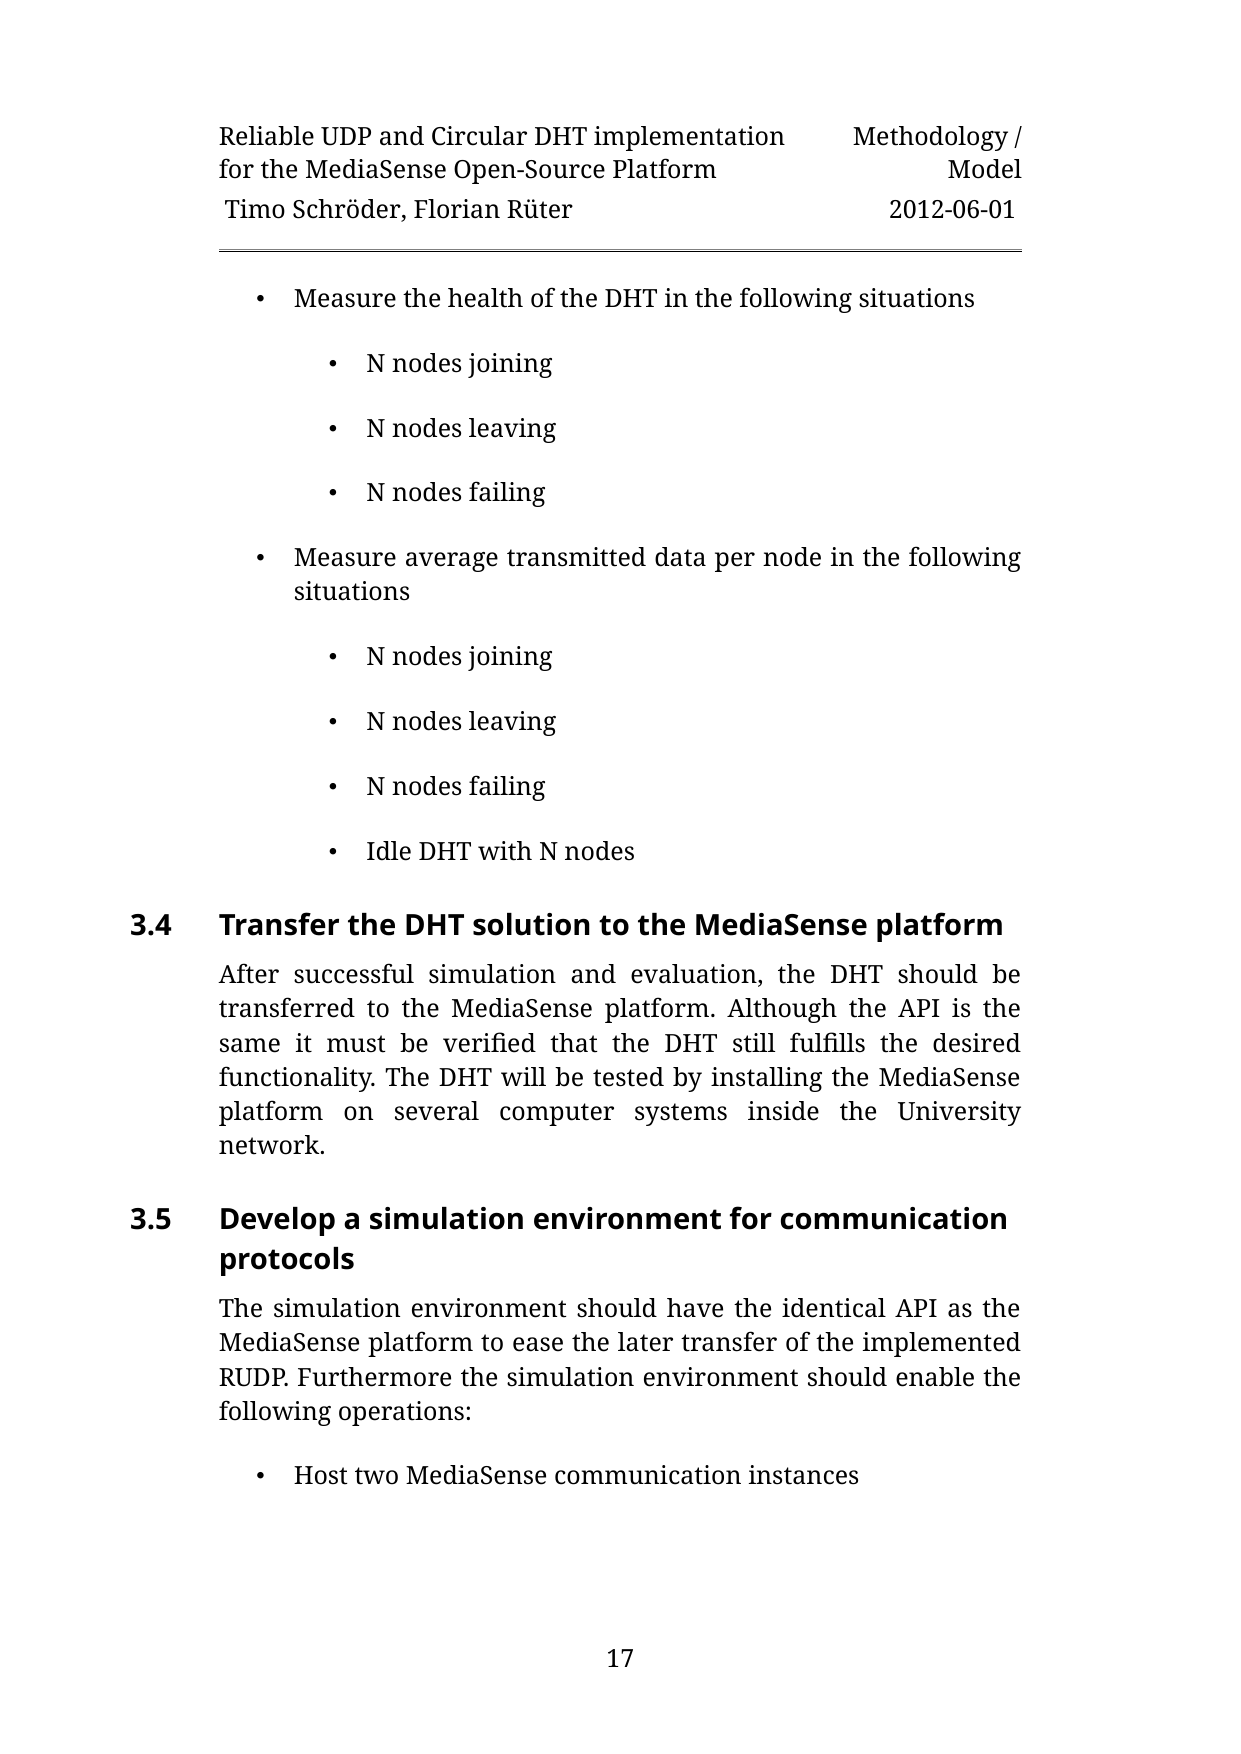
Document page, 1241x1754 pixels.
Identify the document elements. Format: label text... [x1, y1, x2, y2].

text The simulation environment should have the identical API as the MediaSense platform to ease the later transfer of the implemented RUDP. Furthermore the simulation environment should enable the following operations: [218, 1291, 1022, 1427]
list Host two MediaSense communication instances [256, 1458, 1022, 1492]
list Idle DHT with N nodes [329, 833, 1022, 867]
list N nodes leaving [329, 410, 1022, 444]
list N nodes joining [329, 346, 1022, 379]
subtitle Transfer the DHT solution to the MediaSense platform [130, 904, 1022, 944]
list N nodes failing [329, 475, 1022, 509]
list N nodes failing [329, 768, 1022, 802]
subtitle Develop a simulation environment for communication protocols [130, 1199, 1022, 1278]
list Measure the health of the DHT in the following situations [256, 281, 1022, 315]
text After successful simulation and evaluation, the DHT should be transferred to the MediaSense platform. Although the API is the same it must be verified that the DHT still fulfills the desired functionality. The DHT will be tested by installing the MediaSense platform on several computer systems inside the University network. [218, 957, 1022, 1161]
list Measure average transmitted data per node in the following situations [256, 540, 1022, 608]
list N nodes leaving [329, 703, 1022, 738]
list N nodes joining [329, 639, 1022, 673]
